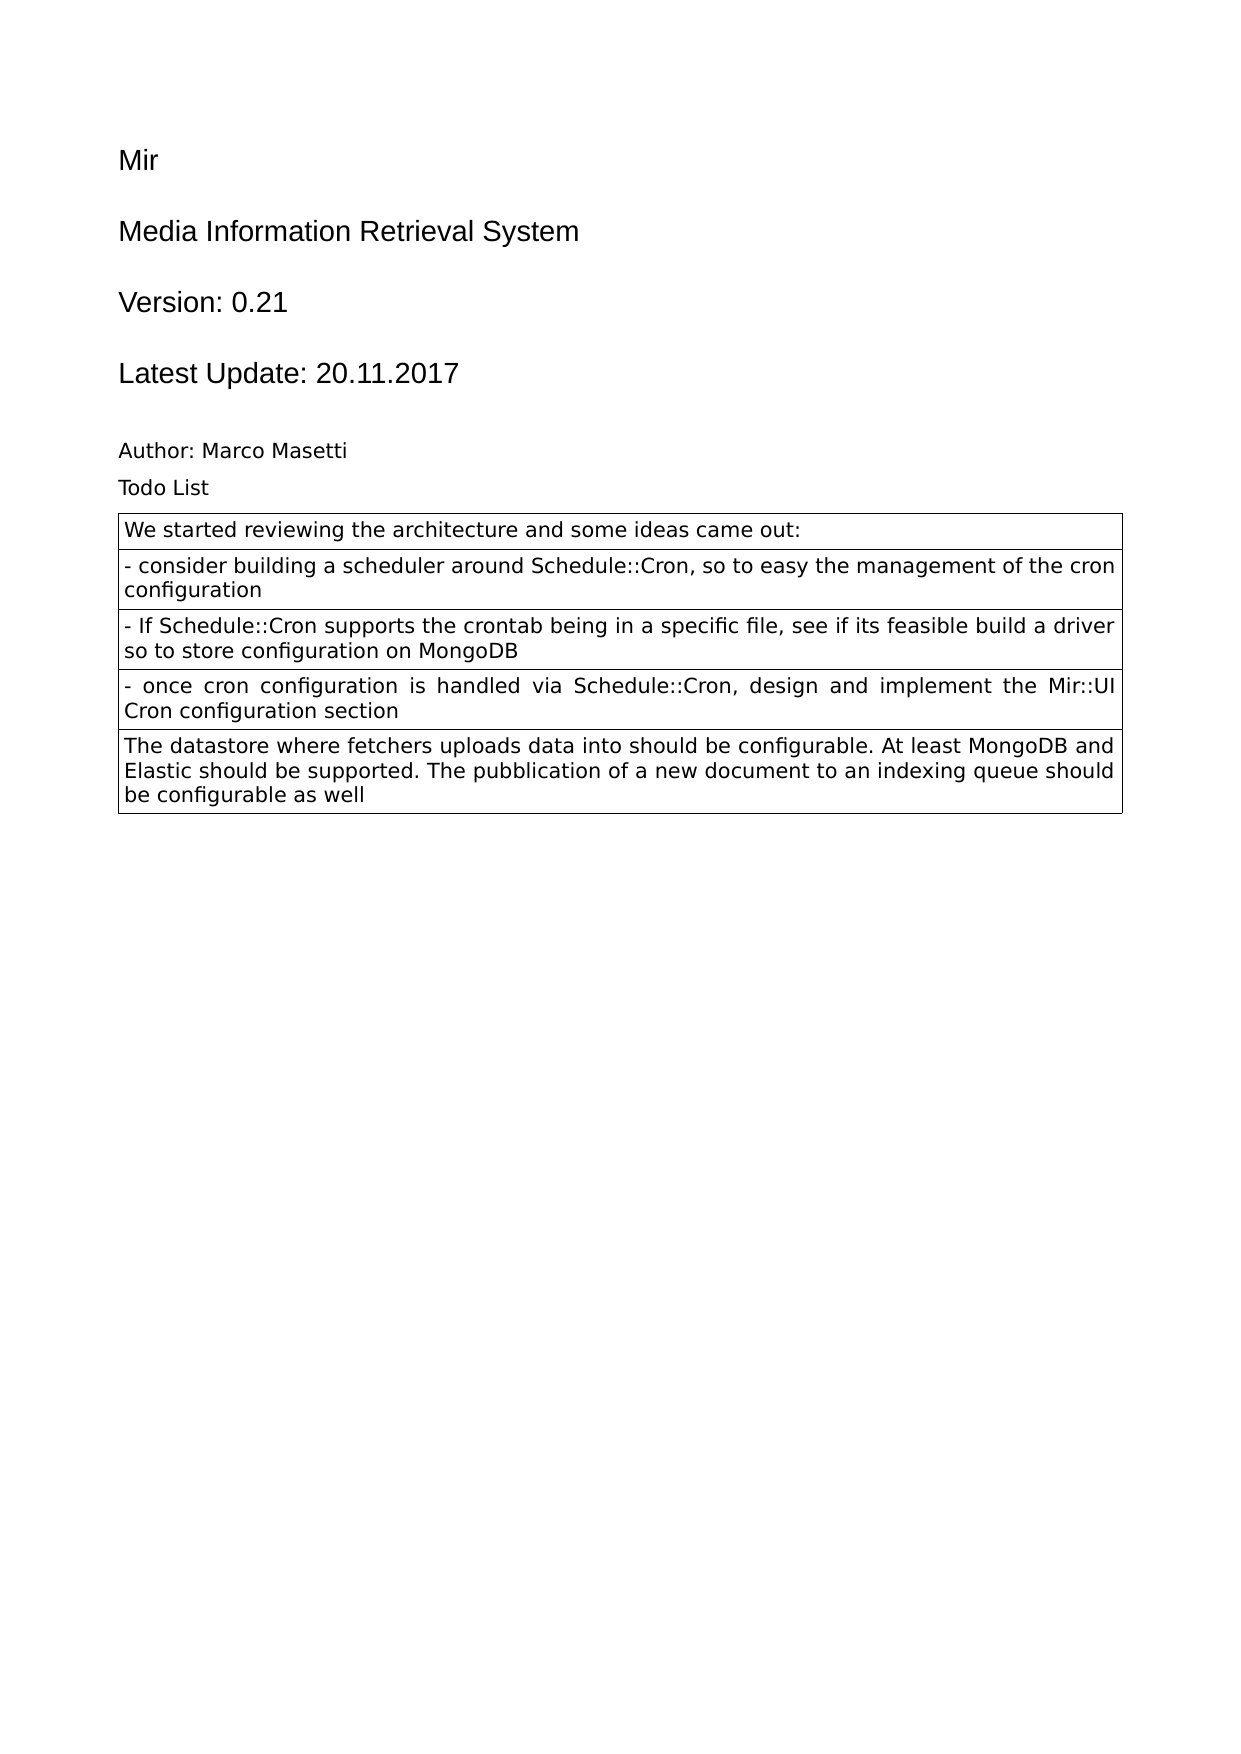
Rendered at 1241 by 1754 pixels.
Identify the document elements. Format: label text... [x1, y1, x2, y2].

text Author: Marco Masetti [118, 439, 1122, 463]
text Todo List [118, 476, 1122, 500]
table_cell The datastore where fetchers uploads data into should be configurable. At least MongoDB and Elastic should be supported. The pubblication of a new document to an indexing queue should be configurable as well [119, 730, 1122, 813]
subtitle Media Information Retrieval System [118, 214, 1122, 248]
table_cell - consider building a scheduler around Schedule::Cron, so to easy the management of the cron configuration [119, 550, 1122, 608]
subtitle Version: 0.21 [118, 285, 1122, 319]
table_header We started reviewing the architecture and some ideas came out: [119, 514, 1122, 548]
subtitle Latest Update: 20.11.2017 [118, 356, 1122, 390]
subtitle Mir [118, 143, 1122, 177]
table_cell - If Schedule::Cron supports the crontab being in a specific file, see if its feasible build a driver so to store configuration on MongoDB [119, 610, 1122, 669]
table_cell - once cron configuration is handled via Schedule::Cron, design and implement the Mir::UI Cron configuration section [119, 670, 1122, 729]
